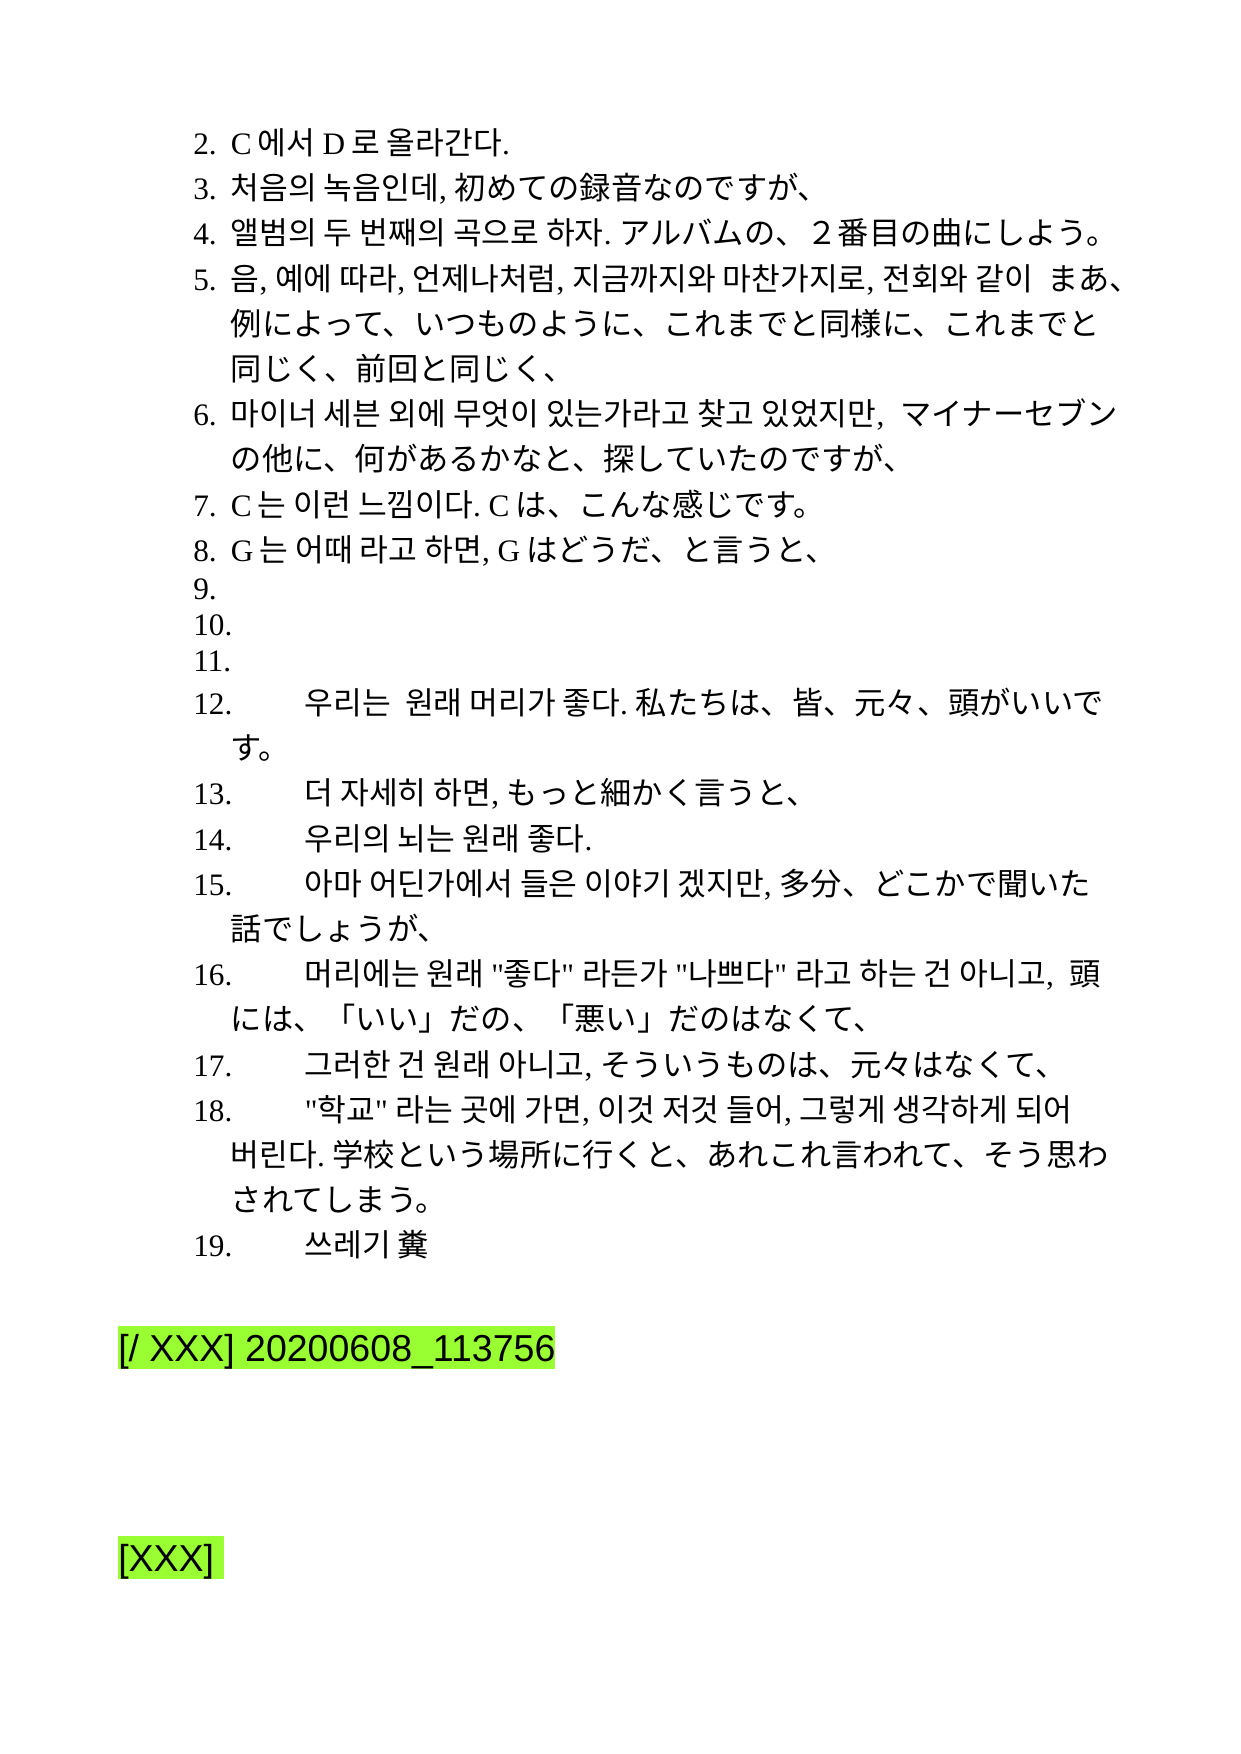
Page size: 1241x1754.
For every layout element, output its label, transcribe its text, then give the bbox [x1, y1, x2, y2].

list 머리에는 원래 "좋다" 라든가 "나쁘다" 라고 하는 건 아니고, 頭には、「いい」だの、「悪い」だのはなくて、 [193, 949, 1122, 1040]
list 마이너 세븐 외에 무엇이 있는가라고 찾고 있었지만, マイナーセブンの他に、何があるかなと、探していたのですが、 [193, 389, 1122, 480]
list 우리는 원래 머리가 좋다. 私たちは、皆、元々、頭がいいです。 [193, 678, 1122, 768]
list 더 자세히 하면, もっと細かく言うと、 [193, 768, 1122, 814]
list C에서 D로 올라간다. [193, 118, 1122, 163]
list 음, 예에 따라, 언제나처럼, 지금까지와 마찬가지로, 전회와 같이 まあ、例によって、いつものように、これまでと同様に、これまでと同じく、前回と同じく、 [193, 254, 1122, 389]
list 앨범의 두 번째의 곡으로 하자. アルバムの、２番目の曲にしよう。 [193, 208, 1122, 254]
list 처음의 녹음인데, 初めての録音なのですが、 [193, 163, 1122, 208]
text [/ XXX] 20200608_113756 [118, 1326, 1122, 1369]
list "학교" 라는 곳에 가면, 이것 저것 들어, 그렇게 생각하게 되어 버린다. 学校という場所に行くと、あれこれ言われて、そう思わされてしまう。 [193, 1085, 1122, 1221]
list 아마 어딘가에서 들은 이야기 겠지만, 多分、どこかで聞いた話でしょうが、 [193, 859, 1122, 949]
list G는 어때 라고 하면, Gはどうだ、と言うと、 [193, 525, 1122, 570]
list C는 이런 느낌이다. Cは、こんな感じです。 [193, 480, 1122, 525]
list 우리의 뇌는 원래 좋다. [193, 814, 1122, 859]
list 쓰레기 糞 [193, 1221, 1122, 1266]
text [XXX] [118, 1536, 1122, 1579]
list 그러한 건 원래 아니고, そういうものは、元々はなくて、 [193, 1040, 1122, 1085]
